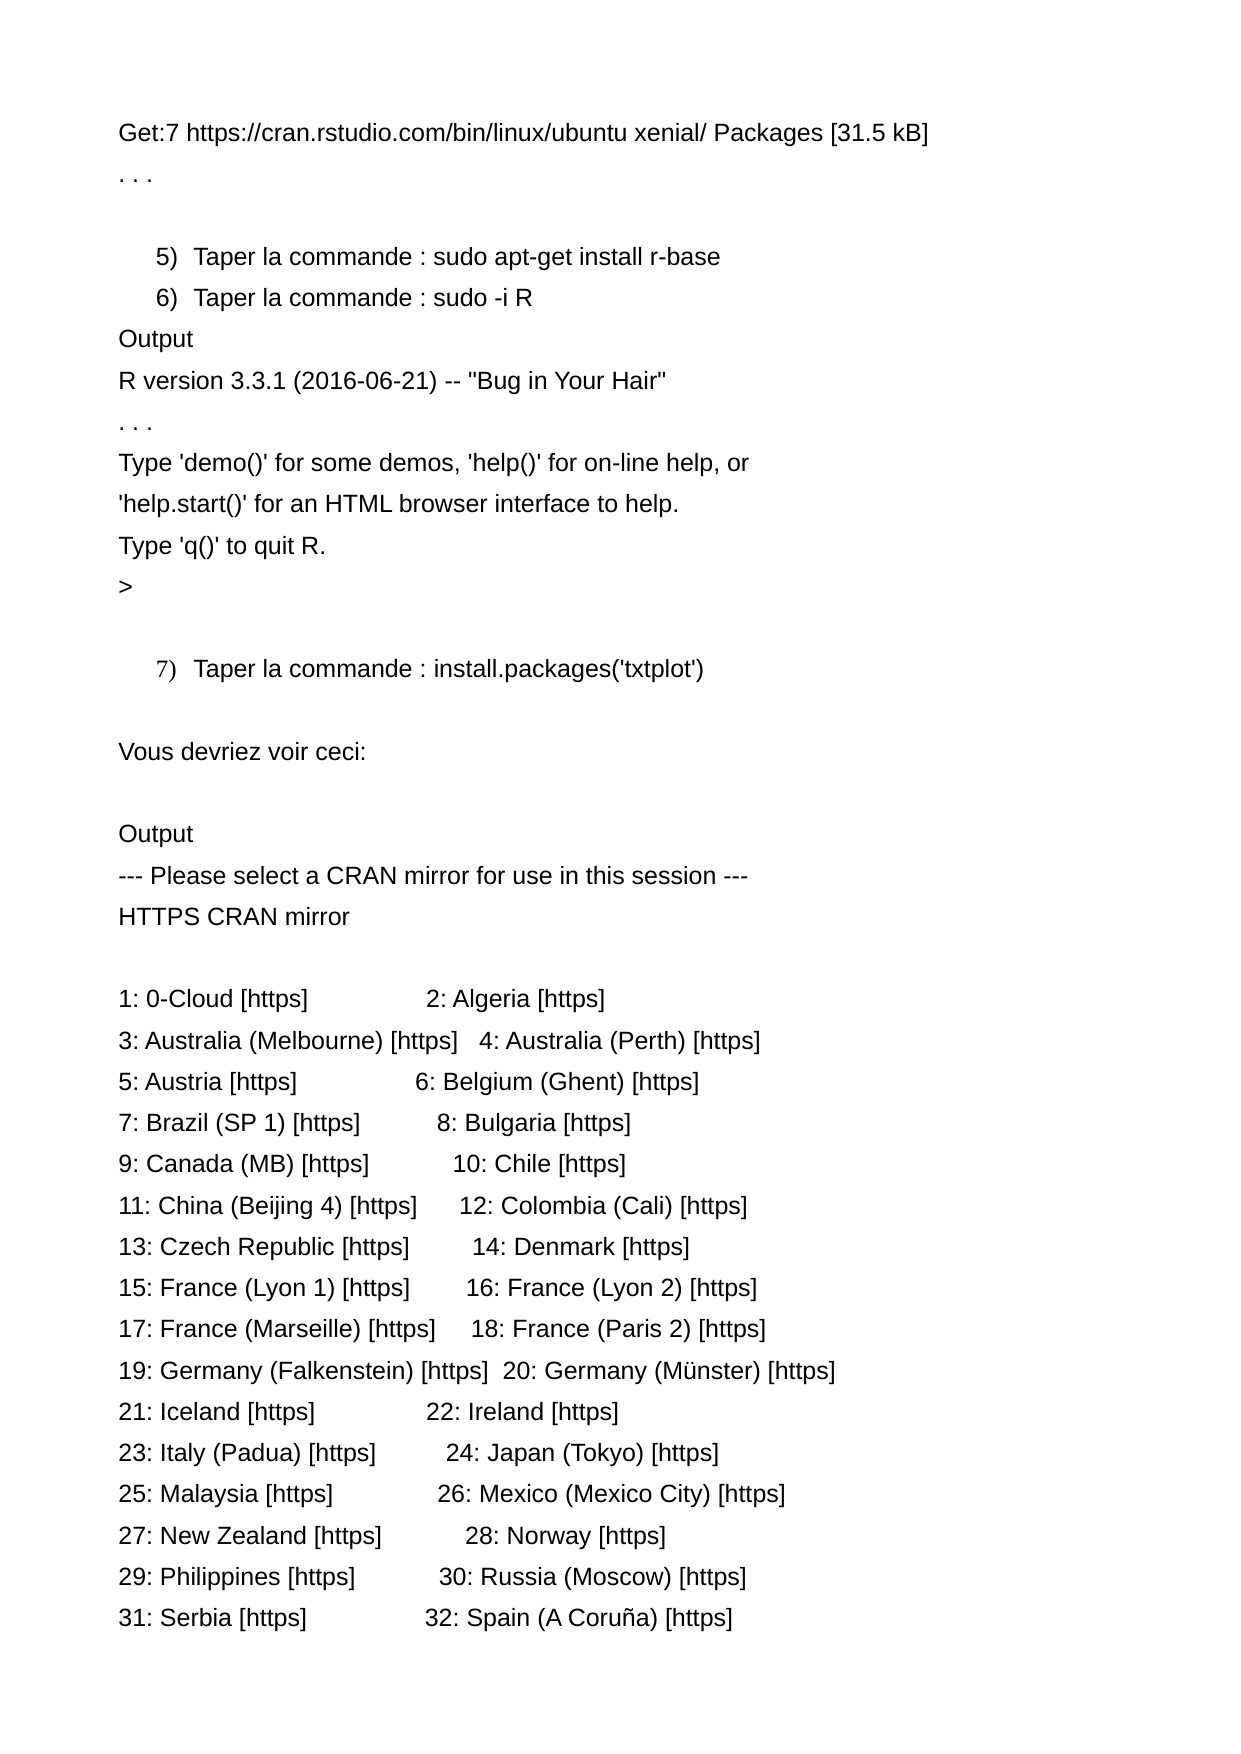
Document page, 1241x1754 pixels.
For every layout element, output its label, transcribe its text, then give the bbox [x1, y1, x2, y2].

text Vous devriez voir ceci: [118, 737, 1122, 766]
text 27: New Zealand [https] 28: Norway [https] [118, 1521, 1122, 1549]
text 15: France (Lyon 1) [https] 16: France (Lyon 2) [https] [118, 1273, 1122, 1302]
text Type 'q()' to quit R. [118, 531, 1122, 559]
text 9: Canada (MB) [https] 10: Chile [https] [118, 1149, 1122, 1178]
text > [118, 572, 1122, 601]
text HTTPS CRAN mirror [118, 902, 1122, 931]
text 7: Brazil (SP 1) [https] 8: Bulgaria [https] [118, 1108, 1122, 1137]
text 1: 0-Cloud [https] 2: Algeria [https] [118, 984, 1122, 1013]
text 13: Czech Republic [https] 14: Denmark [https] [118, 1232, 1122, 1261]
text 'help.start()' for an HTML browser interface to help. [118, 489, 1122, 518]
text 25: Malaysia [https] 26: Mexico (Mexico City) [https] [118, 1479, 1122, 1508]
text Type 'demo()' for some demos, 'help()' for on-line help, or [118, 448, 1122, 477]
list Taper la commande : sudo apt-get install r-base [156, 242, 1122, 271]
text . . . [118, 407, 1122, 436]
text 29: Philippines [https] 30: Russia (Moscow) [https] [118, 1562, 1122, 1591]
text . . . [118, 159, 1122, 188]
text 23: Italy (Padua) [https] 24: Japan (Tokyo) [https] [118, 1438, 1122, 1467]
text 17: France (Marseille) [https] 18: France (Paris 2) [https] [118, 1314, 1122, 1343]
list Taper la commande : install.packages('txtplot') [156, 654, 1122, 683]
text 11: China (Beijing 4) [https] 12: Colombia (Cali) [https] [118, 1191, 1122, 1219]
text 31: Serbia [https] 32: Spain (A Coruña) [https] [118, 1603, 1122, 1632]
text 5: Austria [https] 6: Belgium (Ghent) [https] [118, 1067, 1122, 1096]
text 19: Germany (Falkenstein) [https] 20: Germany (Münster) [https] [118, 1356, 1122, 1384]
text Output [118, 819, 1122, 848]
text 3: Australia (Melbourne) [https] 4: Australia (Perth) [https] [118, 1026, 1122, 1054]
text R version 3.3.1 (2016-06-21) -- "Bug in Your Hair" [118, 366, 1122, 394]
text Output [118, 324, 1122, 353]
text 21: Iceland [https] 22: Ireland [https] [118, 1397, 1122, 1426]
text --- Please select a CRAN mirror for use in this session --- [118, 861, 1122, 889]
list Taper la commande : sudo -i R [156, 283, 1122, 312]
text Get:7 https://cran.rstudio.com/bin/linux/ubuntu xenial/ Packages [31.5 kB] [118, 118, 1122, 147]
